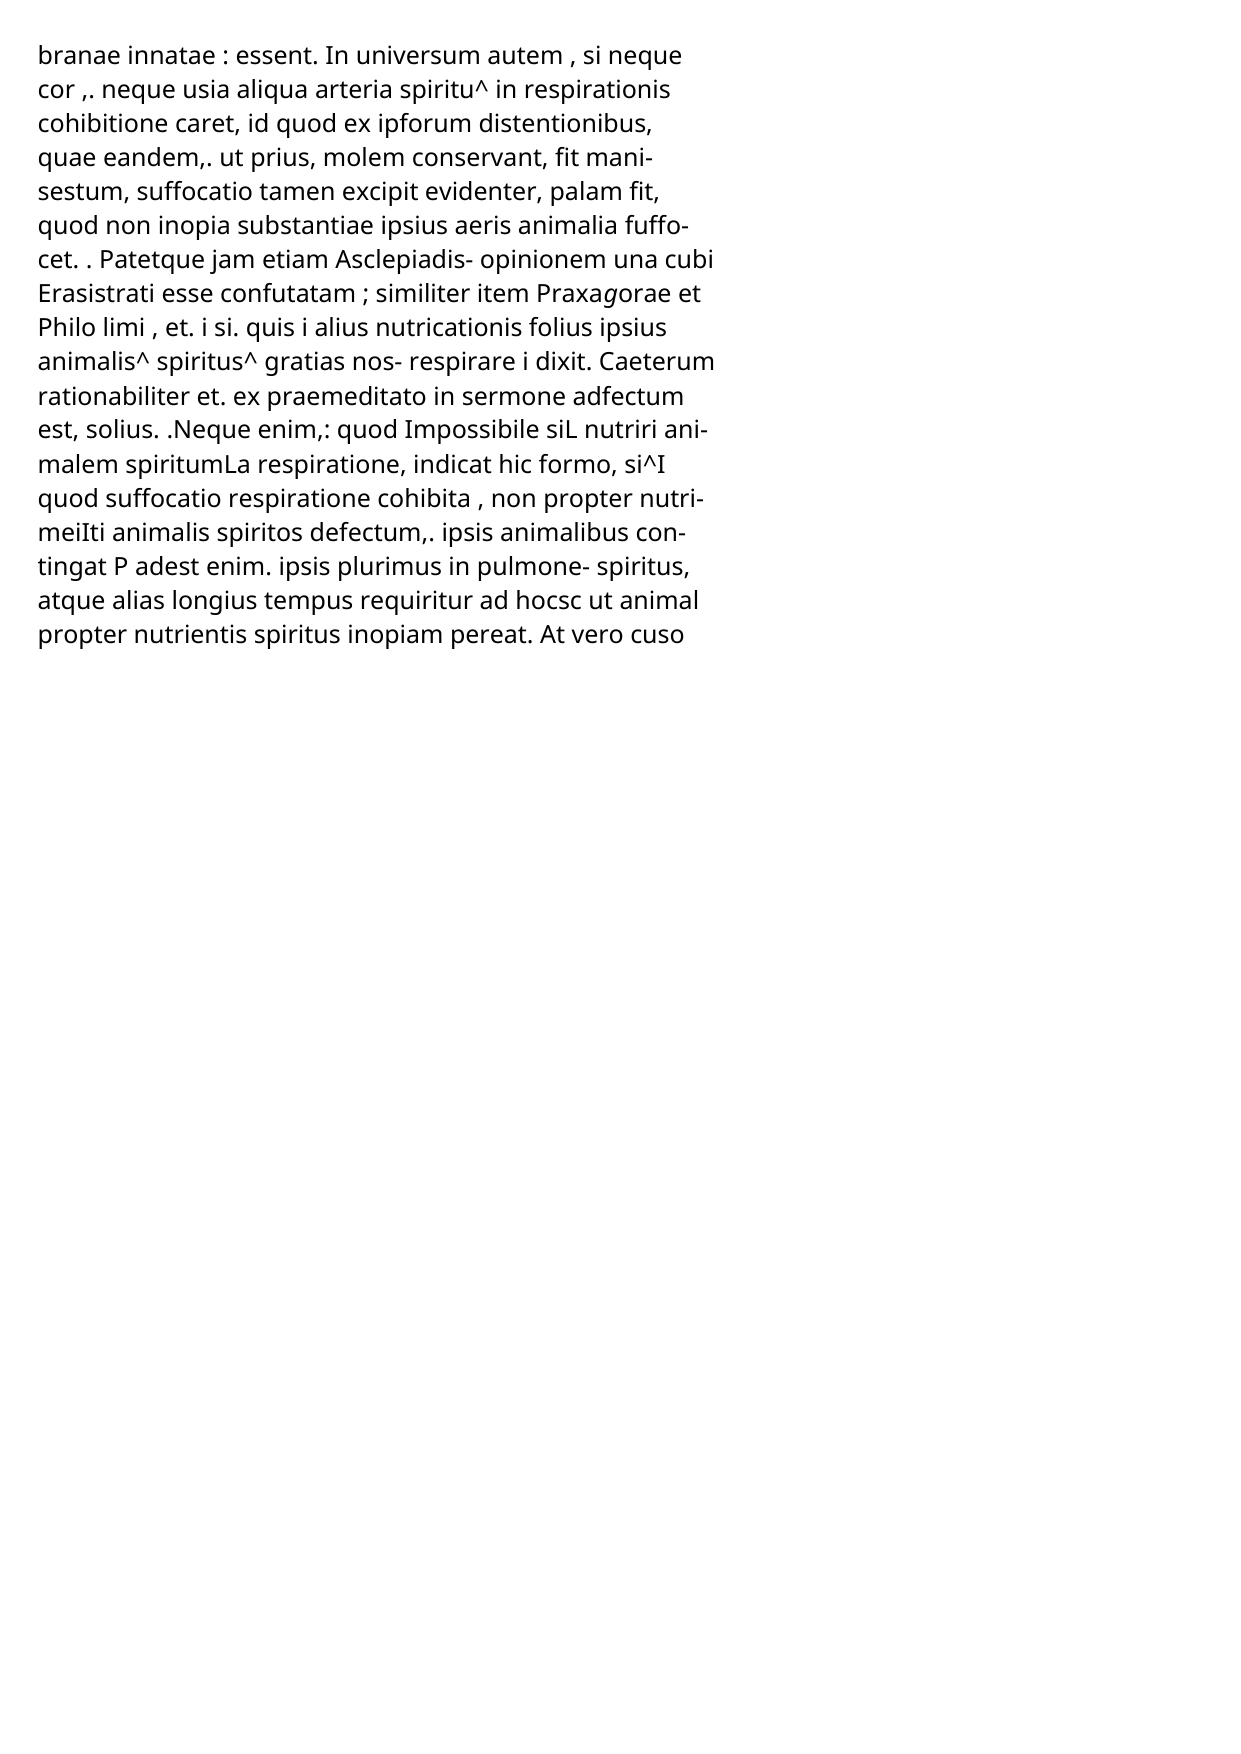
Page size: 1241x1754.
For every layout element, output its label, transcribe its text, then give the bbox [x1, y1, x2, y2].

text branae innatae : essent. In universum autem , si neque cor ,. neque usia aliqua arteria spiritu^ in respirationis cohibitione caret, id quod ex ipforum distentionibus, quae eandem,. ut prius, molem conservant, fit mani- sestum, suffocatio tamen excipit evidenter, palam fit, quod non inopia substantiae ipsius aeris animalia fuffo- cet. . Patetque jam etiam Asclepiadis- opinionem una cubi Erasistrati esse confutatam ; similiter item Praxagorae et Philo limi , et. i si. quis i alius nutricationis folius ipsius animalis^ spiritus^ gratias nos- respirare i dixit. Caeterum rationabiliter et. ex praemeditato in sermone adfectum est, solius. .Neque enim,: quod Impossibile siL nutriri ani- malem spiritumLa respiratione, indicat hic formo, si^I quod suffocatio respiratione cohibita , non propter nutri- meiIti animalis spiritos defectum,. ipsis animalibus con- tingat P adest enim. ipsis plurimus in pulmone- spiritus, atque alias longius tempus requiritur ad hocsc ut animal propter nutrientis spiritus inopiam pereat. At vero cuso [37, 37, 1203, 651]
